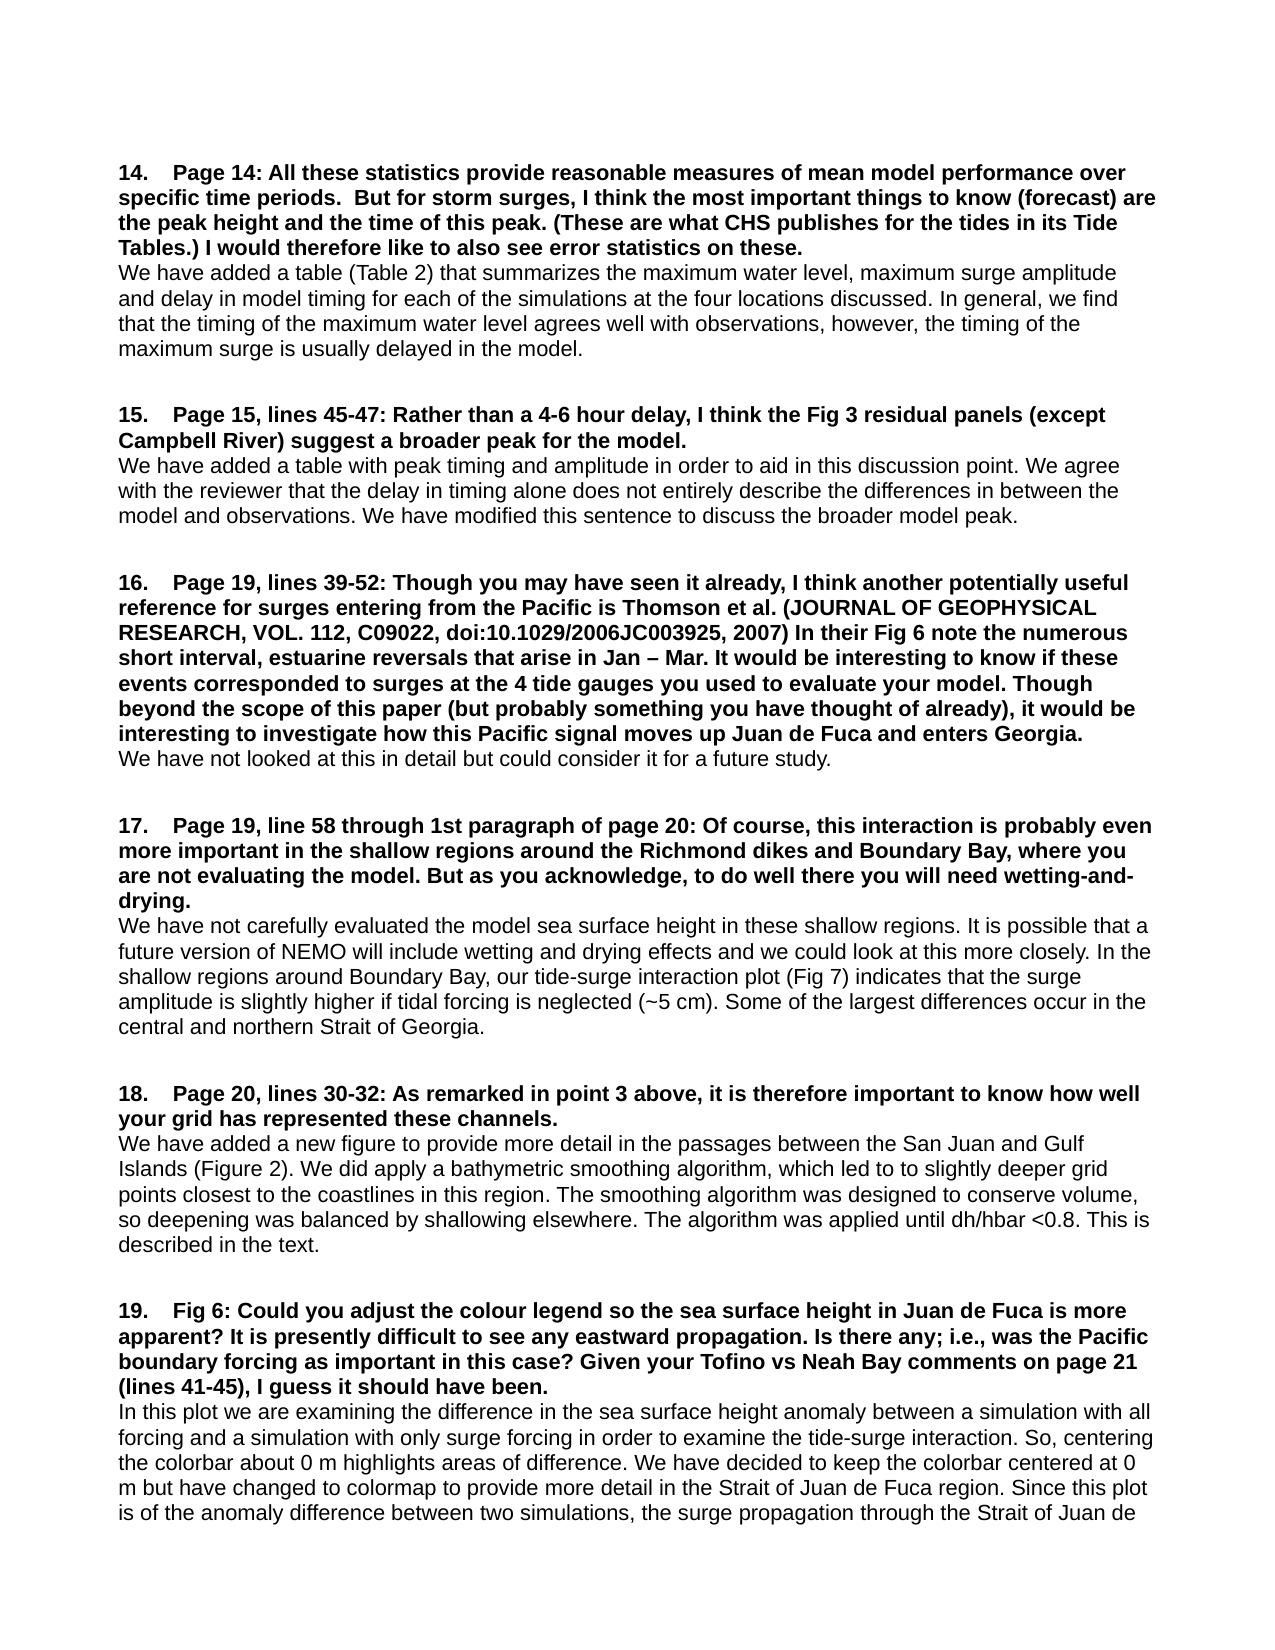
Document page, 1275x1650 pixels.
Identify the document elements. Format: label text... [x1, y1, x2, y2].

text 17. Page 19, line 58 through 1st paragraph of page 20: Of course, this interaction is probably even more important in the shallow regions around the Richmond dikes and Boundary Bay, where you are not evaluating the model. But as you acknowledge, to do well there you will need wetting-and-drying. [118, 812, 1157, 913]
text 19. Fig 6: Could you adjust the colour legend so the sea surface height in Juan de Fuca is more apparent? It is presently difficult to see any eastward propagation. Is there any; i.e., was the Pacific boundary forcing as important in this case? Given your Tofino vs Neah Bay comments on page 21 (lines 41-45), I guess it should have been. [118, 1298, 1157, 1399]
text 14. Page 14: All these statistics provide reasonable measures of mean model performance over specific time periods. But for storm surges, I think the most important things to know (forecast) are the peak height and the time of this peak. (These are what CHS publishes for the tides in its Tide Tables.) I would therefore like to also see error statistics on these. [118, 159, 1157, 260]
text We have not carefully evaluated the model sea surface height in these shallow regions. It is possible that a future version of NEMO will include wetting and drying effects and we could look at this more closely. In the shallow regions around Boundary Bay, our tide-surge interaction plot (Fig 7) indicates that the surge amplitude is slightly higher if tidal forcing is neglected (~5 cm). Some of the largest differences occur in the central and northern Strait of Georgia. [118, 913, 1157, 1039]
text In this plot we are examining the difference in the sea surface height anomaly between a simulation with all forcing and a simulation with only surge forcing in order to examine the tide-surge interaction. So, centering the colorbar about 0 m highlights areas of difference. We have decided to keep the colorbar centered at 0 m but have changed to colormap to provide more detail in the Strait of Juan de Fuca region. Since this plot is of the anomaly difference between two simulations, the surge propagation through the Strait of Juan de [118, 1399, 1157, 1525]
text We have not looked at this in detail but could consider it for a future study. [118, 746, 1157, 771]
text We have added a table (Table 2) that summarizes the maximum water level, maximum surge amplitude and delay in model timing for each of the simulations at the four locations discussed. In general, we find that the timing of the maximum water level agrees well with observations, however, the timing of the maximum surge is usually delayed in the model. [118, 260, 1157, 361]
text We have added a table with peak timing and amplitude in order to aid in this discussion point. We agree with the reviewer that the delay in timing alone does not entirely describe the differences in between the model and observations. We have modified this sentence to discuss the broader model peak. [118, 453, 1157, 528]
text 15. Page 15, lines 45-47: Rather than a 4-6 hour delay, I think the Fig 3 residual panels (except Campbell River) suggest a broader peak for the model. [118, 402, 1157, 453]
text We have added a new figure to provide more detail in the passages between the San Juan and Gulf Islands (Figure 2). We did apply a bathymetric smoothing algorithm, which led to to slightly deeper grid points closest to the coastlines in this region. The smoothing algorithm was designed to conserve volume, so deepening was balanced by shallowing elsewhere. The algorithm was applied until dh/hbar <0.8. This is described in the text. [118, 1131, 1157, 1257]
text 18. Page 20, lines 30-32: As remarked in point 3 above, it is therefore important to know how well your grid has represented these channels. [118, 1081, 1157, 1131]
text 16. Page 19, lines 39-52: Though you may have seen it already, I think another potentially useful reference for surges entering from the Pacific is Thomson et al. (JOURNAL OF GEOPHYSICAL RESEARCH, VOL. 112, C09022, doi:10.1029/2006JC003925, 2007) In their Fig 6 note the numerous short interval, estuarine reversals that arise in Jan – Mar. It would be interesting to know if these events corresponded to surges at the 4 tide gauges you used to evaluate your model. Though beyond the scope of this paper (but probably something you have thought of already), it would be interesting to investigate how this Pacific signal moves up Juan de Fuca and enters Georgia. [118, 569, 1157, 746]
